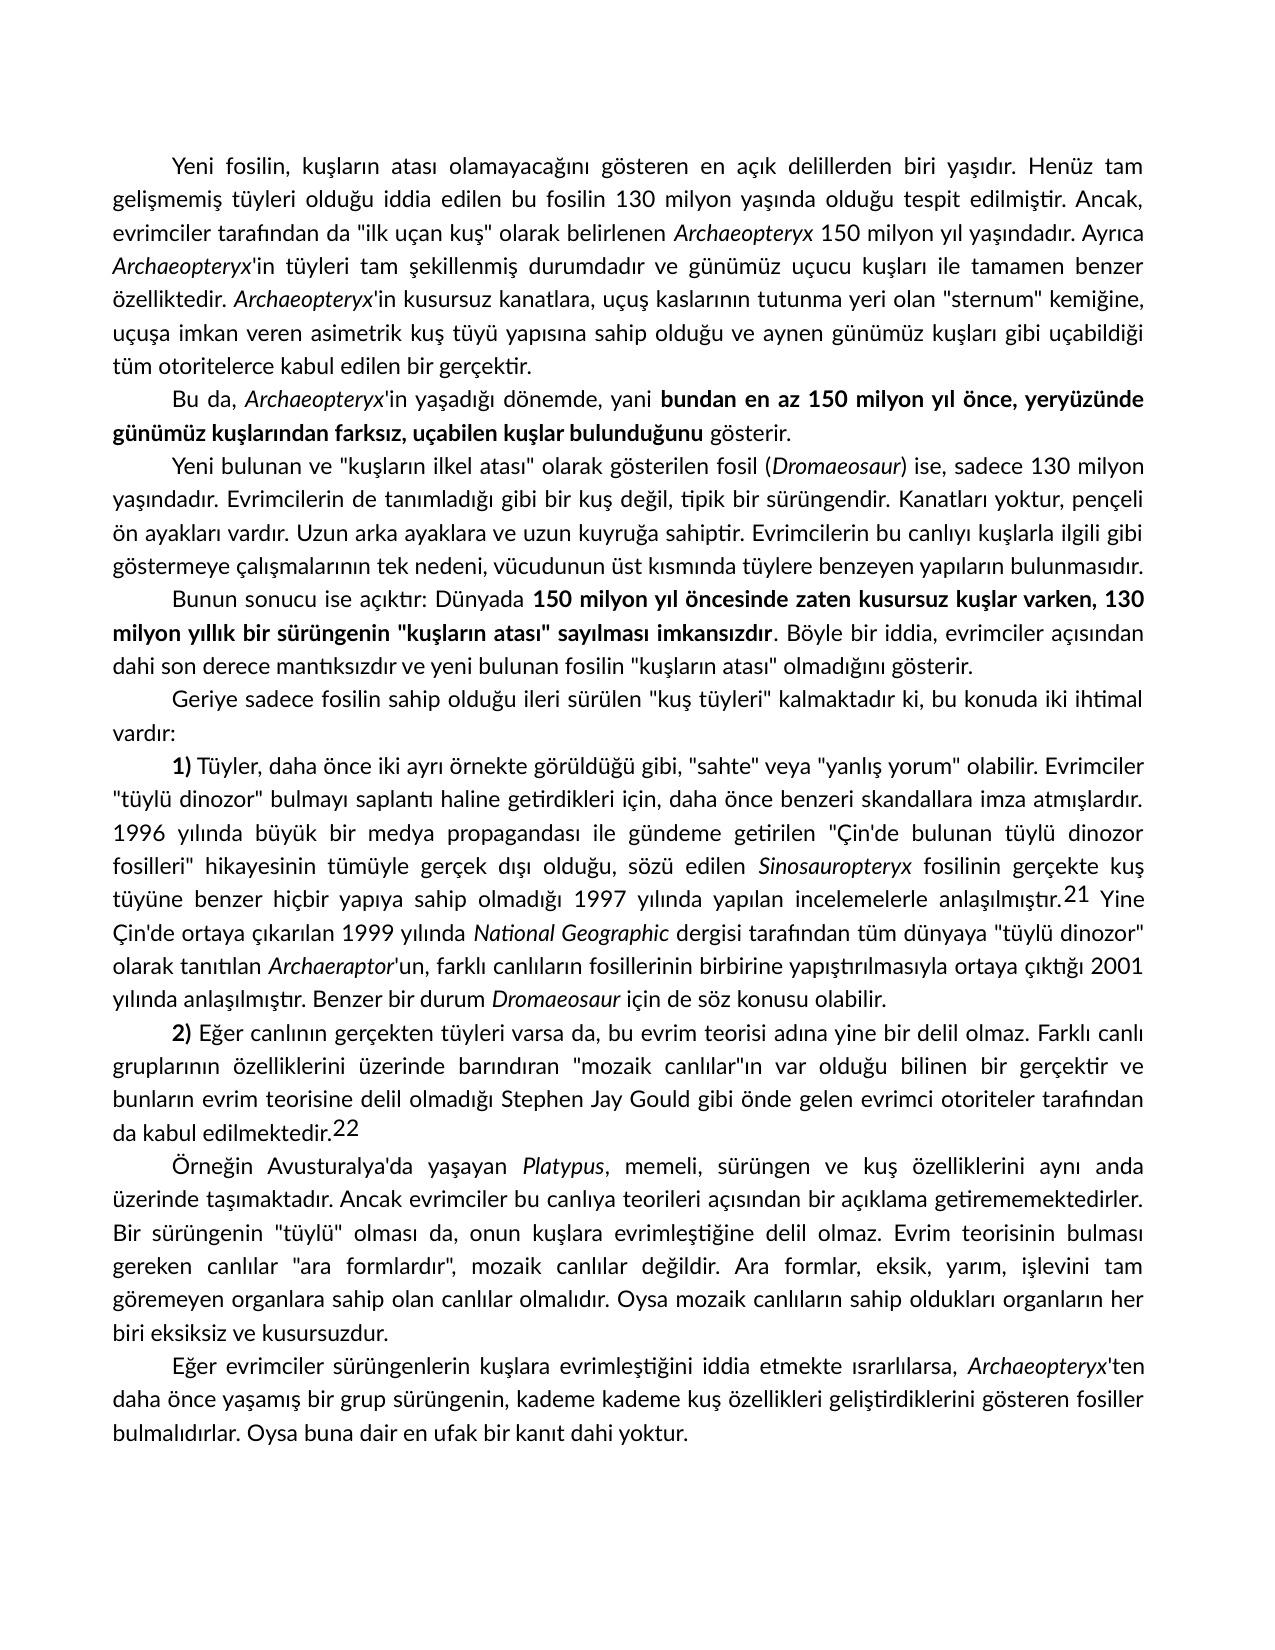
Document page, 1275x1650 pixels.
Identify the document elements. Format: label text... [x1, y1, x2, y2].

text Örneğin Avusturalya'da yaşayan Platypus, memeli, sürüngen ve kuş özelliklerini aynı anda üzerinde taşımaktadır. Ancak evrimciler bu canlıya teorileri açısından bir açıklama getirememektedirler. Bir sürüngenin "tüylü" olması da, onun kuşlara evrimleştiğine delil olmaz. Evrim teorisinin bulması gereken canlılar "ara formlardır", mozaik canlılar değildir. Ara formlar, eksik, yarım, işlevini tam göremeyen organlara sahip olan canlılar olmalıdır. Oysa mozaik canlıların sahip oldukları organların her biri eksiksiz ve kusursuzdur. [112, 1148, 1145, 1348]
text Bunun sonucu ise açıktır: Dünyada 150 milyon yıl öncesinde zaten kusursuz kuşlar varken, 130 milyon yıllık bir sürüngenin "kuşların atası" sayılması imkansızdır. Böyle bir iddia, evrimciler açısından dahi son derece mantıksızdır ve yeni bulunan fosilin "kuşların atası" olmadığını gösterir. [112, 581, 1145, 681]
text Yeni fosilin, kuşların atası olamayacağını gösteren en açık delillerden biri yaşıdır. Henüz tam gelişmemiş tüyleri olduğu iddia edilen bu fosilin 130 milyon yaşında olduğu tespit edilmiştir. Ancak, evrimciler tarafından da "ilk uçan kuş" olarak belirlenen Archaeopteryx 150 milyon yıl yaşındadır. Ayrıca Archaeopteryx'in tüyleri tam şekillenmiş durumdadır ve günümüz uçucu kuşları ile tamamen benzer özelliktedir. Archaeopteryx'in kusursuz kanatlara, uçuş kaslarının tutunma yeri olan "sternum" kemiğine, uçuşa imkan veren asimetrik kuş tüyü yapısına sahip olduğu ve aynen günümüz kuşları gibi uçabildiği tüm otoritelerce kabul edilen bir gerçektir. [112, 148, 1145, 381]
text Eğer evrimciler sürüngenlerin kuşlara evrimleştiğini iddia etmekte ısrarlılarsa, Archaeopteryx'ten daha önce yaşamış bir grup sürüngenin, kademe kademe kuş özellikleri geliştirdiklerini gösteren fosiller bulmalıdırlar. Oysa buna dair en ufak bir kanıt dahi yoktur. [112, 1348, 1145, 1448]
text 1) Tüyler, daha önce iki ayrı örnekte görüldüğü gibi, "sahte" veya "yanlış yorum" olabilir. Evrimciler "tüylü dinozor" bulmayı saplantı haline getirdikleri için, daha önce benzeri skandallara imza atmışlardır. 1996 yılında büyük bir medya propagandası ile gündeme getirilen "Çin'de bulunan tüylü dinozor fosilleri" hikayesinin tümüyle gerçek dışı olduğu, sözü edilen Sinosauropteryx fosilinin gerçekte kuş tüyüne benzer hiçbir yapıya sahip olmadığı 1997 yılında yapılan incelemelerle anlaşılmıştır.21 Yine Çin'de ortaya çıkarılan 1999 yılında National Geographic dergisi tarafından tüm dünyaya "tüylü dinozor" olarak tanıtılan Archaeraptor'un, farklı canlıların fosillerinin birbirine yapıştırılmasıyla ortaya çıktığı 2001 yılında anlaşılmıştır. Benzer bir durum Dromaeosaur için de söz konusu olabilir. [112, 748, 1145, 1014]
text Geriye sadece fosilin sahip olduğu ileri sürülen "kuş tüyleri" kalmaktadır ki, bu konuda iki ihtimal vardır: [112, 681, 1145, 748]
text Bu da, Archaeopteryx'in yaşadığı dönemde, yani bundan en az 150 milyon yıl önce, yeryüzünde günümüz kuşlarından farksız, uçabilen kuşlar bulunduğunu gösterir. [112, 381, 1145, 448]
text 2) Eğer canlının gerçekten tüyleri varsa da, bu evrim teorisi adına yine bir delil olmaz. Farklı canlı gruplarının özelliklerini üzerinde barındıran "mozaik canlılar"ın var olduğu bilinen bir gerçektir ve bunların evrim teorisine delil olmadığı Stephen Jay Gould gibi önde gelen evrimci otoriteler tarafından da kabul edilmektedir.22 [112, 1014, 1145, 1148]
text Yeni bulunan ve "kuşların ilkel atası" olarak gösterilen fosil (Dromaeosaur) ise, sadece 130 milyon yaşındadır. Evrimcilerin de tanımladığı gibi bir kuş değil, tipik bir sürüngendir. Kanatları yoktur, pençeli ön ayakları vardır. Uzun arka ayaklara ve uzun kuyruğa sahiptir. Evrimcilerin bu canlıyı kuşlarla ilgili gibi göstermeye çalışmalarının tek nedeni, vücudunun üst kısmında tüylere benzeyen yapıların bulunmasıdır. [112, 448, 1145, 581]
